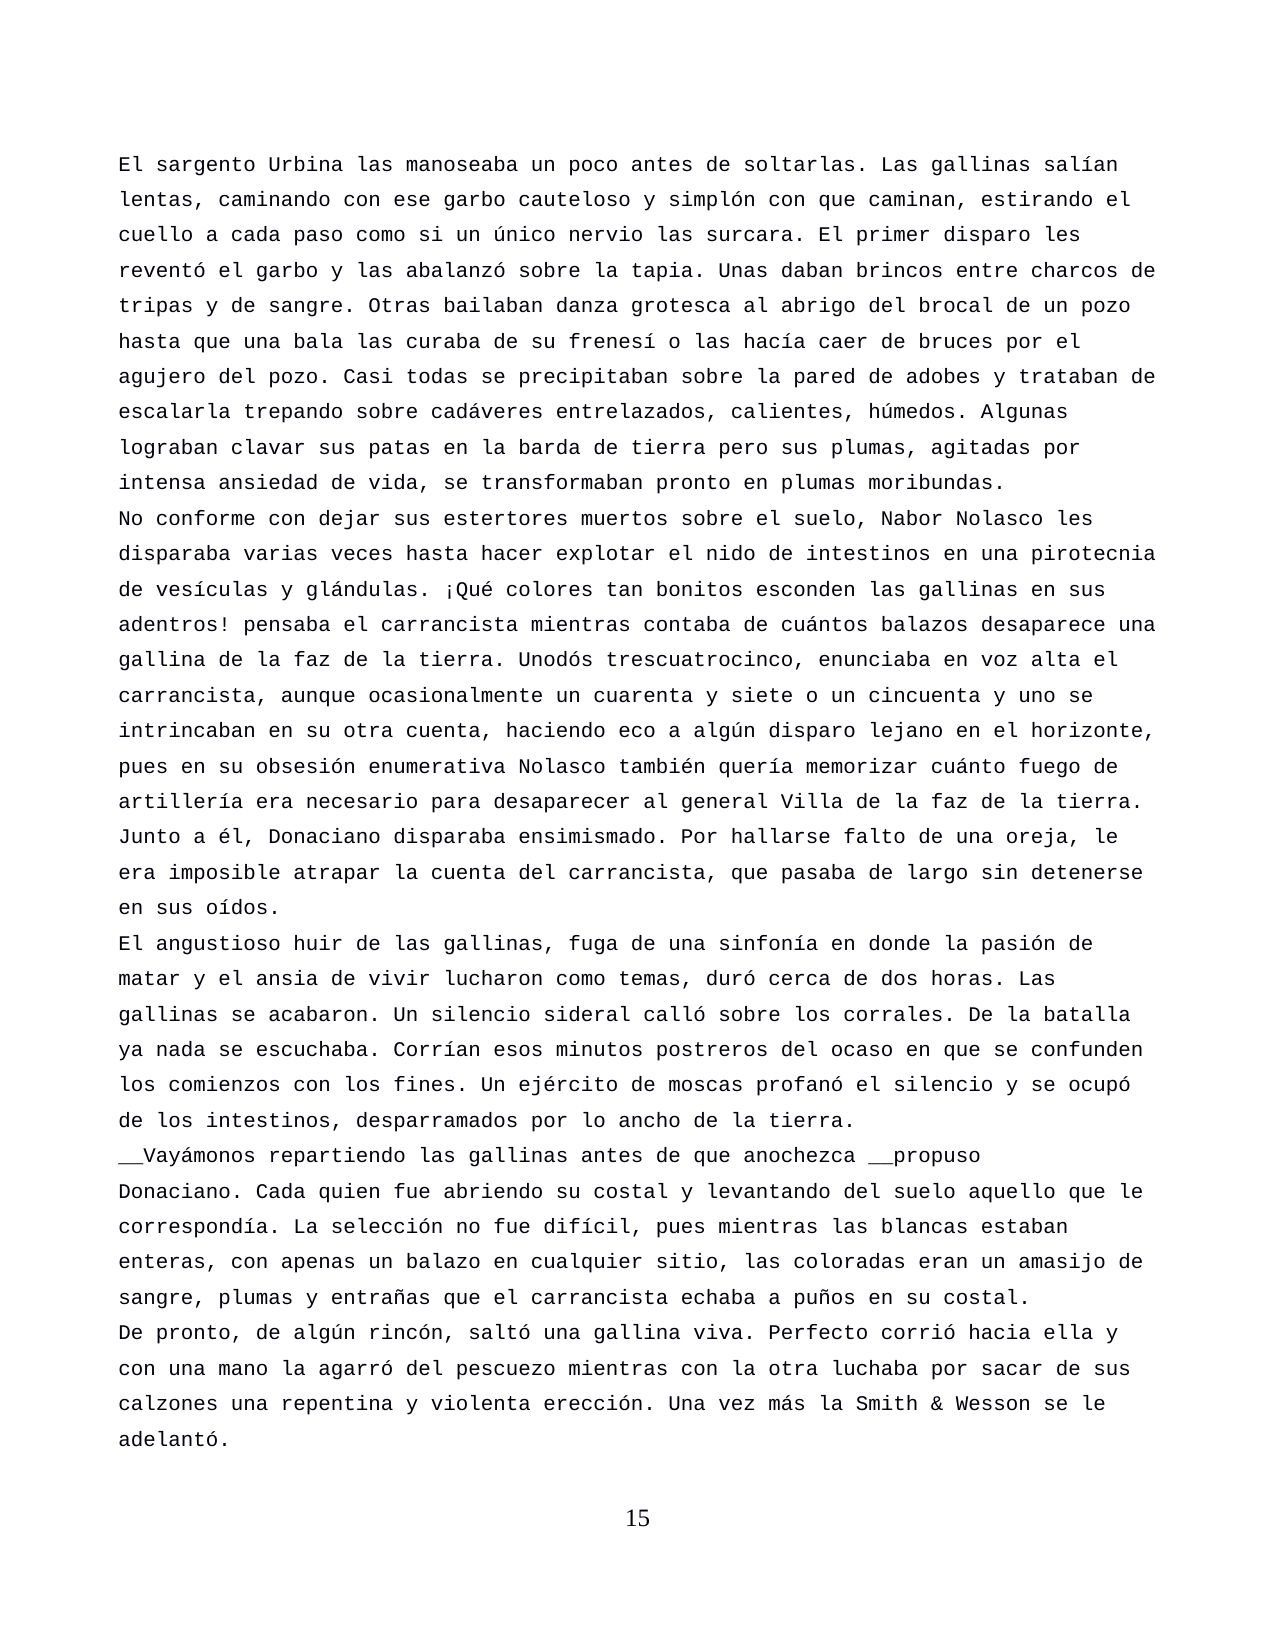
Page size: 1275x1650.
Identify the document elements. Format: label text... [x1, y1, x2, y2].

text De pronto, de algún rincón, saltó una gallina viva. Perfecto corrió hacia ella y con una mano la agarró del pescuezo mientras con la otra luchaba por sacar de sus calzones una repentina y violenta erección. Una vez más la Smith & Wesson se le adelantó. [118, 1322, 1157, 1452]
text El angustioso huir de las gallinas, fuga de una sinfonía en donde la pasión de matar y el ansia de vivir lucharon como temas, duró cerca de dos horas. Las gallinas se acabaron. Un silencio sideral calló sobre los corrales. De la batalla ya nada se escuchaba. Corrían esos minutos postreros del ocaso en que se confunden los comienzos con los fines. Un ejército de moscas profanó el silencio y se ocupó de los intestinos, desparramados por lo ancho de la tierra. [118, 933, 1157, 1133]
text El sargento Urbina las manoseaba un poco antes de soltarlas. Las gallinas salían lentas, caminando con ese garbo cauteloso y simplón con que caminan, estirando el cuello a cada paso como si un único nervio las surcara. El primer disparo les reventó el garbo y las abalanzó sobre la tapia. Unas daban brincos entre charcos de tripas y de sangre. Otras bailaban danza grotesca al abrigo del brocal de un pozo hasta que una bala las curaba de su frenesí o las hacía caer de bruces por el agujero del pozo. Casi todas se precipitaban sobre la pared de adobes y trataban de escalarla trepando sobre cadáveres entrelazados, calientes, húmedos. Algunas lograban clavar sus patas en la barda de tierra pero sus plumas, agitadas por intensa ansiedad de vida, se transformaban pronto en plumas moribundas. [118, 153, 1157, 496]
text Donaciano. Cada quien fue abriendo su costal y levantando del suelo aquello que le correspondía. La selección no fue difícil, pues mientras las blancas estaban enteras, con apenas un balazo en cualquier sitio, las coloradas eran un amasijo de sangre, plumas y entrañas que el carrancista echaba a puños en su costal. [118, 1181, 1157, 1311]
text __Vayámonos repartiendo las gallinas antes de que anochezca __propuso [118, 1145, 1157, 1169]
text No conforme con dejar sus estertores muertos sobre el suelo, Nabor Nolasco les disparaba varias veces hasta hacer explotar el nido de intestinos en una pirotecnia de vesículas y glándulas. ¡Qué colores tan bonitos esconden las gallinas en sus adentros! pensaba el carrancista mientras contaba de cuántos balazos desaparece una gallina de la faz de la tierra. Unodós trescuatrocinco, enunciaba en voz alta el carrancista, aunque ocasionalmente un cuarenta y siete o un cincuenta y uno se intrincaban en su otra cuenta, haciendo eco a algún disparo lejano en el horizonte, pues en su obsesión enumerativa Nolasco también quería memorizar cuánto fuego de artillería era necesario para desaparecer al general Villa de la faz de la tierra. Junto a él, Donaciano disparaba ensimismado. Por hallarse falto de una oreja, le era imposible atrapar la cuenta del carrancista, que pasaba de largo sin detenerse en sus oídos. [118, 508, 1157, 921]
